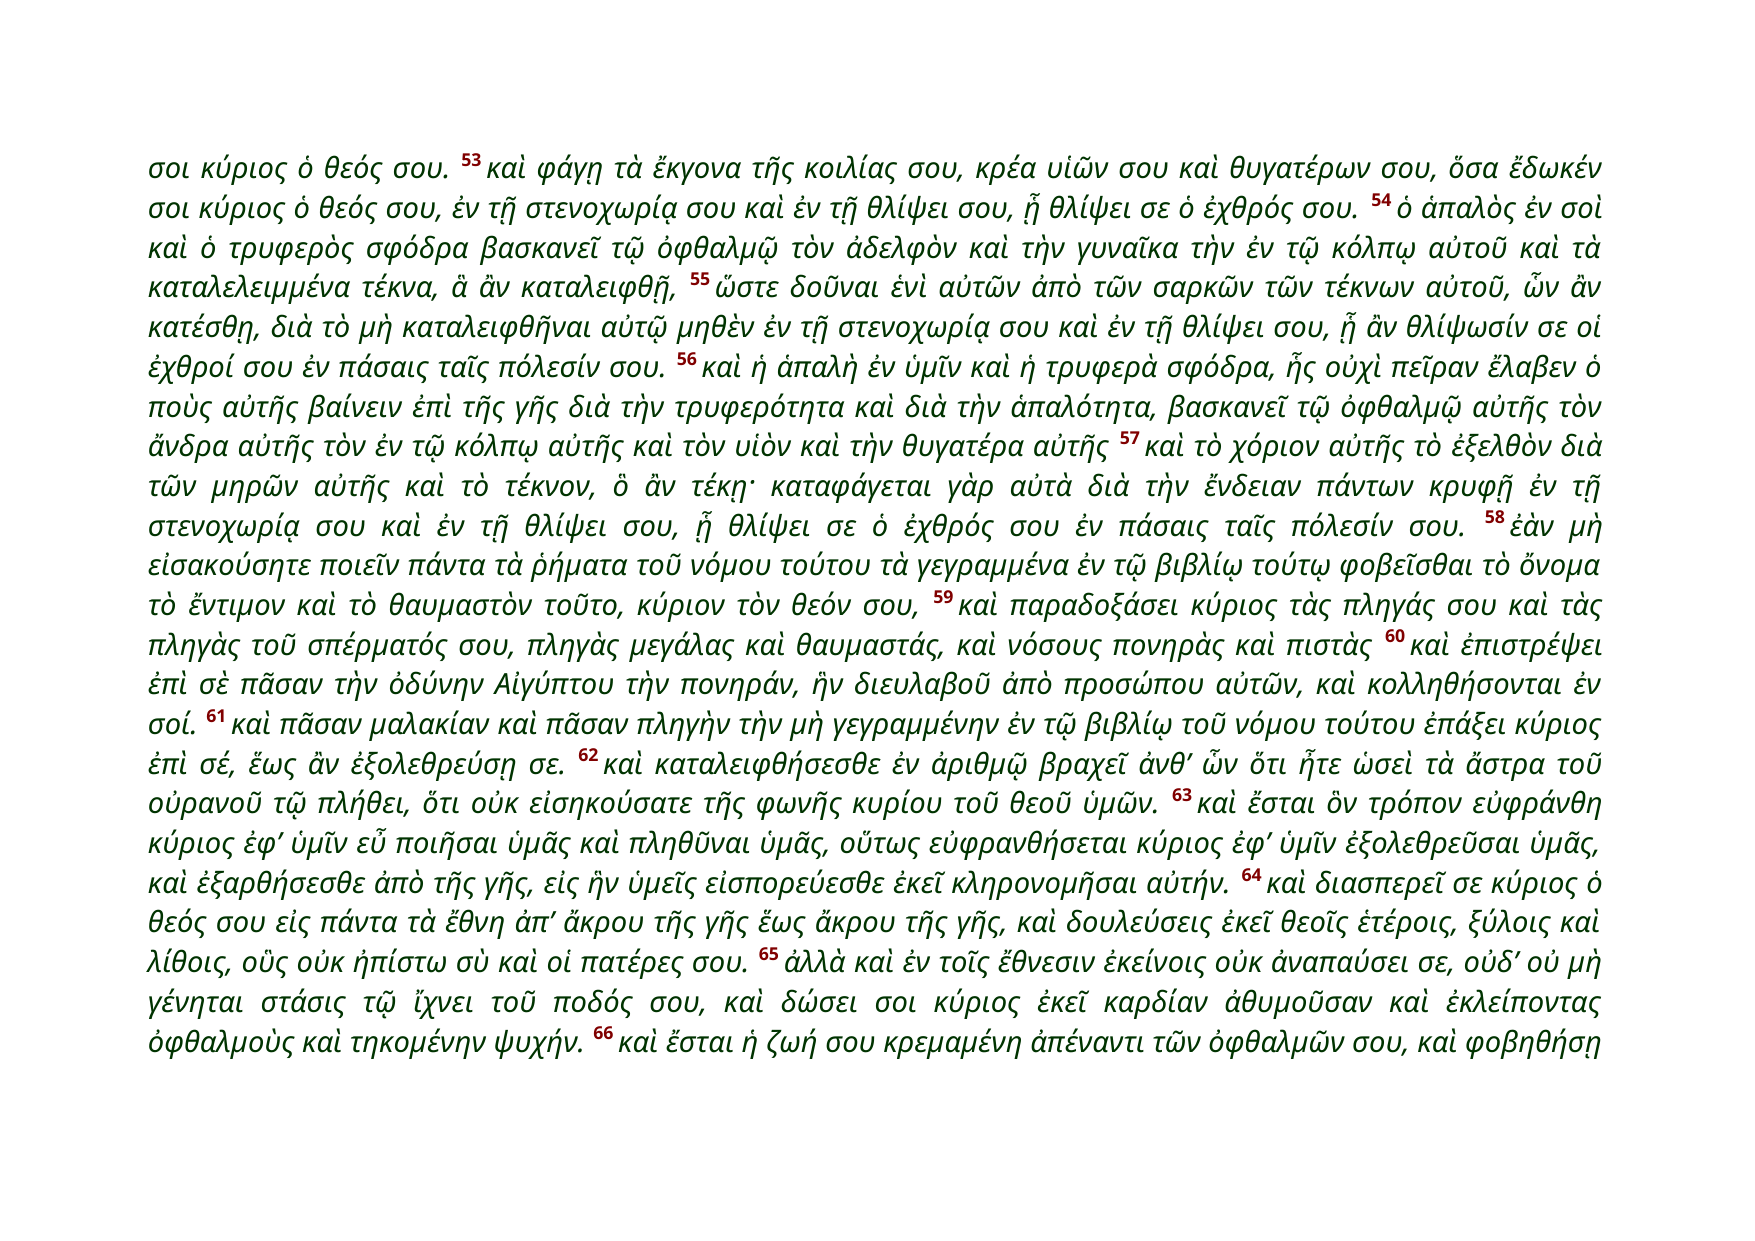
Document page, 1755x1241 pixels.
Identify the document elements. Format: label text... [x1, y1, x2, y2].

text σοι κύριος ὁ θεός σου. 53 καὶ φάγῃ τὰ ἔκγονα τῆς κοιλίας σου, κρέα υἱῶν σου καὶ θυγατέρων σου, ὅσα ἔδωκέν σοι κύριος ὁ θεός σου, ἐν τῇ στενοχωρίᾳ σου καὶ ἐν τῇ θλίψει σου, ᾗ θλίψει σε ὁ ἐχθρός σου. 54 ὁ ἁπαλὸς ἐν σοὶ καὶ ὁ τρυφερὸς σφόδρα βασκανεῖ τῷ ὀφθαλμῷ τὸν ἀδελφὸν καὶ τὴν γυναῖκα τὴν ἐν τῷ κόλπῳ αὐτοῦ καὶ τὰ καταλελειμμένα τέκνα, ἃ ἂν καταλειφθῇ, 55 ὥστε δοῦναι ἑνὶ αὐτῶν ἀπὸ τῶν σαρκῶν τῶν τέκνων αὐτοῦ, ὧν ἂν κατέσθῃ, διὰ τὸ μὴ καταλειφθῆναι αὐτῷ μηθὲν ἐν τῇ στενοχωρίᾳ σου καὶ ἐν τῇ θλίψει σου, ᾗ ἂν θλίψωσίν σε οἱ ἐχθροί σου ἐν πάσαις ταῖς πόλεσίν σου. 56 καὶ ἡ ἁπαλὴ ἐν ὑμῖν καὶ ἡ τρυφερὰ σφόδρα, ἧς οὐχὶ πεῖραν ἔλαβεν ὁ ποὺς αὐτῆς βαίνειν ἐπὶ τῆς γῆς διὰ τὴν τρυφερότητα καὶ διὰ τὴν ἁπαλότητα, βασκανεῖ τῷ ὀφθαλμῷ αὐτῆς τὸν ἄνδρα αὐτῆς τὸν ἐν τῷ κόλπῳ αὐτῆς καὶ τὸν υἱὸν καὶ τὴν θυγατέρα αὐτῆς 57 καὶ τὸ χόριον αὐτῆς τὸ ἐξελθὸν διὰ τῶν μηρῶν αὐτῆς καὶ τὸ τέκνον, ὃ ἂν τέκῃ· καταφάγεται γὰρ αὐτὰ διὰ τὴν ἔνδειαν πάντων κρυφῇ ἐν τῇ στενοχωρίᾳ σου καὶ ἐν τῇ θλίψει σου, ᾗ θλίψει σε ὁ ἐχθρός σου ἐν πάσαις ταῖς πόλεσίν σου. 58 ἐὰν μὴ εἰσακούσητε ποιεῖν πάντα τὰ ῥήματα τοῦ νόμου τούτου τὰ γεγραμμένα ἐν τῷ βιβλίῳ τούτῳ φοβεῖσθαι τὸ ὄνομα τὸ ἔντιμον καὶ τὸ θαυμαστὸν τοῦτο, κύριον τὸν θεόν σου, 59 καὶ παραδοξάσει κύριος τὰς πληγάς σου καὶ τὰς πληγὰς τοῦ σπέρματός σου, πληγὰς μεγάλας καὶ θαυμαστάς, καὶ νόσους πονηρὰς καὶ πιστὰς 60 καὶ ἐπιστρέψει ἐπὶ σὲ πᾶσαν τὴν ὀδύνην Αἰγύπτου τὴν πονηράν, ἣν διευλαβοῦ ἀπὸ προσώπου αὐτῶν, καὶ κολληθήσονται ἐν σοί. 61 καὶ πᾶσαν μαλακίαν καὶ πᾶσαν πληγὴν τὴν μὴ γεγραμμένην ἐν τῷ βιβλίῳ τοῦ νόμου τούτου ἐπάξει κύριος ἐπὶ σέ, ἕως ἂν ἐξολεθρεύσῃ σε. 62 καὶ καταλειφθήσεσθε ἐν ἀριθμῷ βραχεῖ ἀνθ’ ὧν ὅτι ἦτε ὡσεὶ τὰ ἄστρα τοῦ οὐρανοῦ τῷ πλήθει, ὅτι οὐκ εἰσηκούσατε τῆς φωνῆς κυρίου τοῦ θεοῦ ὑμῶν. 63 καὶ ἔσται ὃν τρόπον εὐφράνθη κύριος ἐφ’ ὑμῖν εὖ ποιῆσαι ὑμᾶς καὶ πληθῦναι ὑμᾶς, οὕτως εὐφρανθήσεται κύριος ἐφ’ ὑμῖν ἐξολεθρεῦσαι ὑμᾶς, καὶ ἐξαρθήσεσθε ἀπὸ τῆς γῆς, εἰς ἣν ὑμεῖς εἰσπορεύεσθε ἐκεῖ κληρονομῆσαι αὐτήν. 64 καὶ διασπερεῖ σε κύριος ὁ θεός σου εἰς πάντα τὰ ἔθνη ἀπ’ ἄκρου τῆς γῆς ἕως ἄκρου τῆς γῆς, καὶ δουλεύσεις ἐκεῖ θεοῖς ἑτέροις, ξύλοις καὶ λίθοις, οὓς οὐκ ἠπίστω σὺ καὶ οἱ πατέρες σου. 65 ἀλλὰ καὶ ἐν τοῖς ἔθνεσιν ἐκείνοις οὐκ ἀναπαύσει σε, οὐδ’ οὐ μὴ γένηται στάσις τῷ ἴχνει τοῦ ποδός σου, καὶ δώσει σοι κύριος ἐκεῖ καρδίαν ἀθυμοῦσαν καὶ ἐκλείποντας ὀφθαλμοὺς καὶ τηκομένην ψυχήν. 66 καὶ ἔσται ἡ ζωή σου κρεμαμένη ἀπέναντι τῶν ὀφθαλμῶν σου, καὶ φοβηθήσῃ [148, 148, 1606, 1061]
